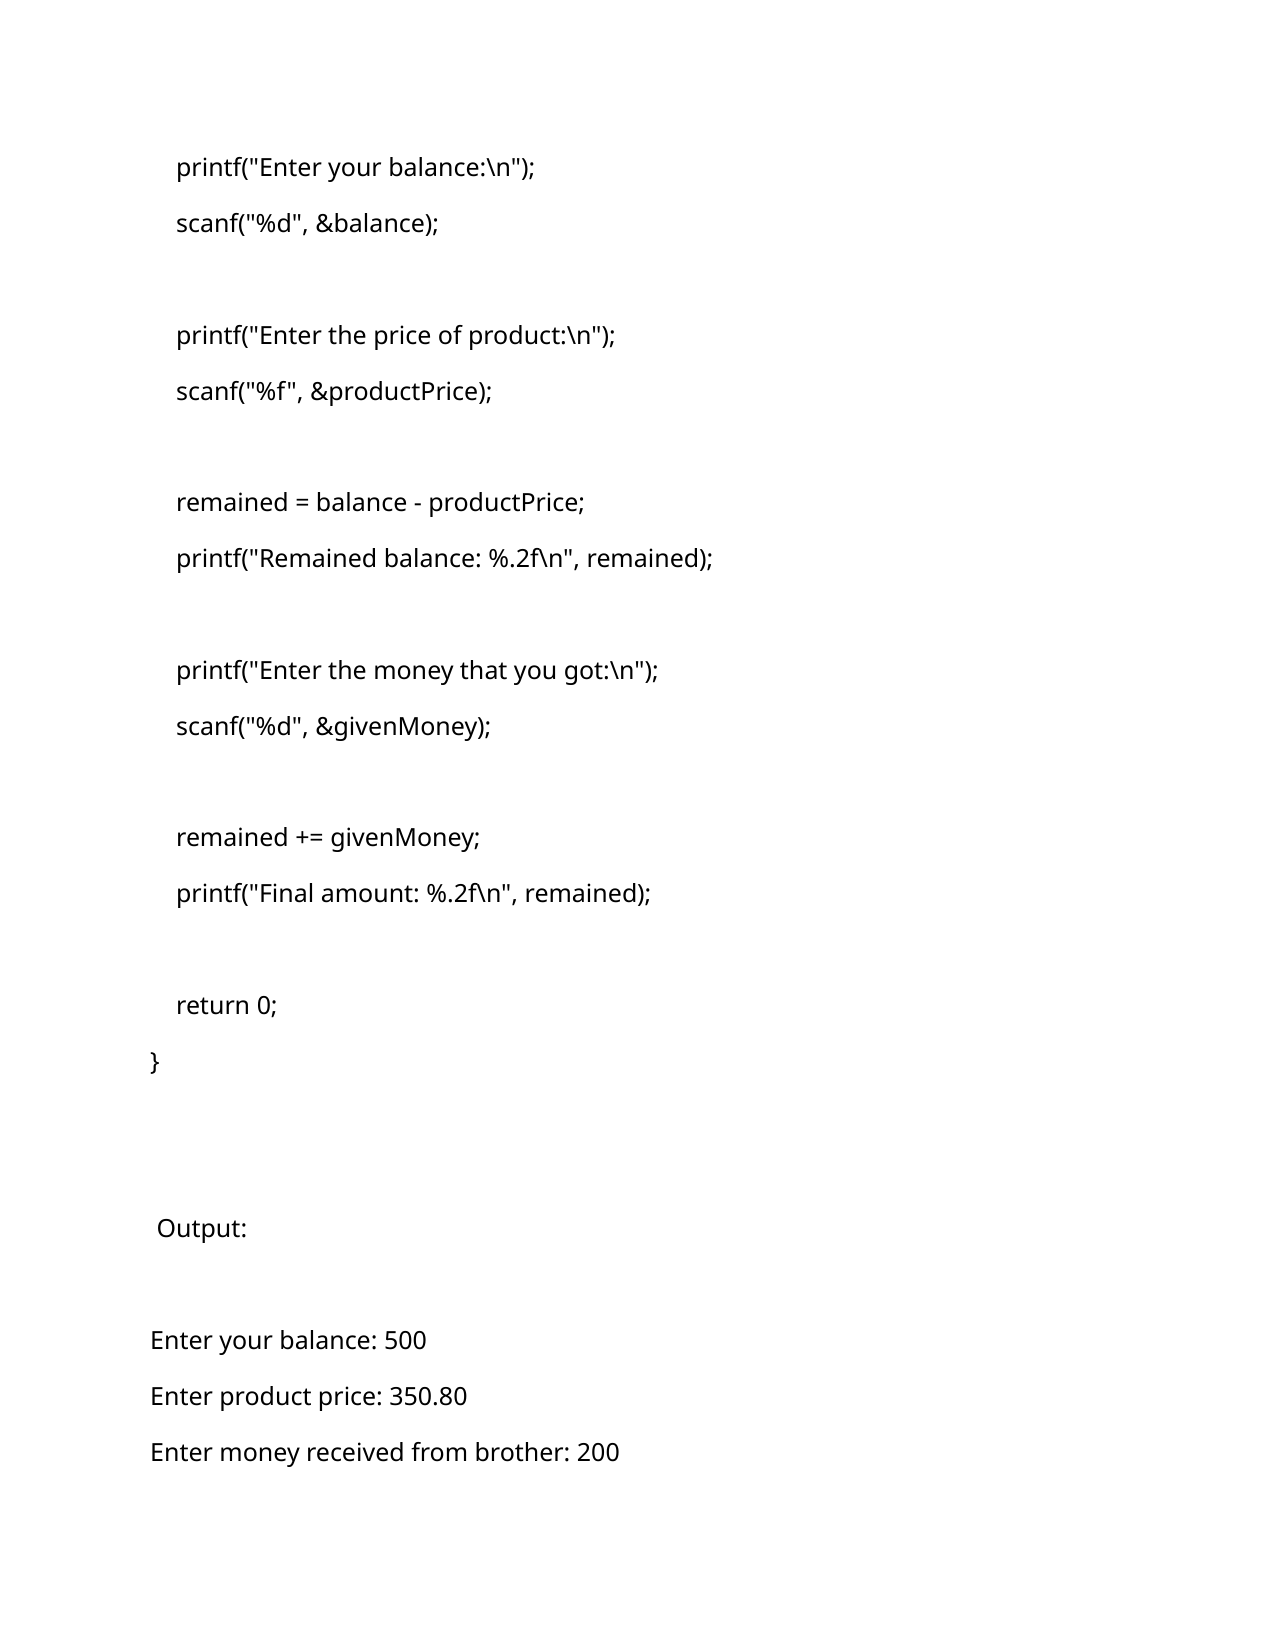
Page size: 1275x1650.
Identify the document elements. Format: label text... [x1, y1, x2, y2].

text printf("Enter the money that you got:\n"); [150, 652, 1125, 687]
text return 0; [150, 987, 1125, 1022]
text scanf("%d", &balance); [150, 206, 1125, 240]
text printf("Enter the price of product:\n"); [150, 317, 1125, 352]
text Enter your balance: 500 [150, 1322, 1125, 1357]
text Enter money received from brother: 200 [150, 1434, 1125, 1468]
text remained = balance - productPrice; [150, 485, 1125, 519]
text Enter product price: 350.80 [150, 1378, 1125, 1412]
text scanf("%f", &productPrice); [150, 373, 1125, 407]
text printf("Remained balance: %.2f\n", remained); [150, 541, 1125, 575]
text scanf("%d", &givenMoney); [150, 708, 1125, 742]
text printf("Enter your balance:\n"); [150, 150, 1125, 184]
text remained += givenMoney; [150, 820, 1125, 854]
text Output: [150, 1211, 1125, 1245]
text } [150, 1043, 1125, 1077]
text printf("Final amount: %.2f\n", remained); [150, 876, 1125, 910]
